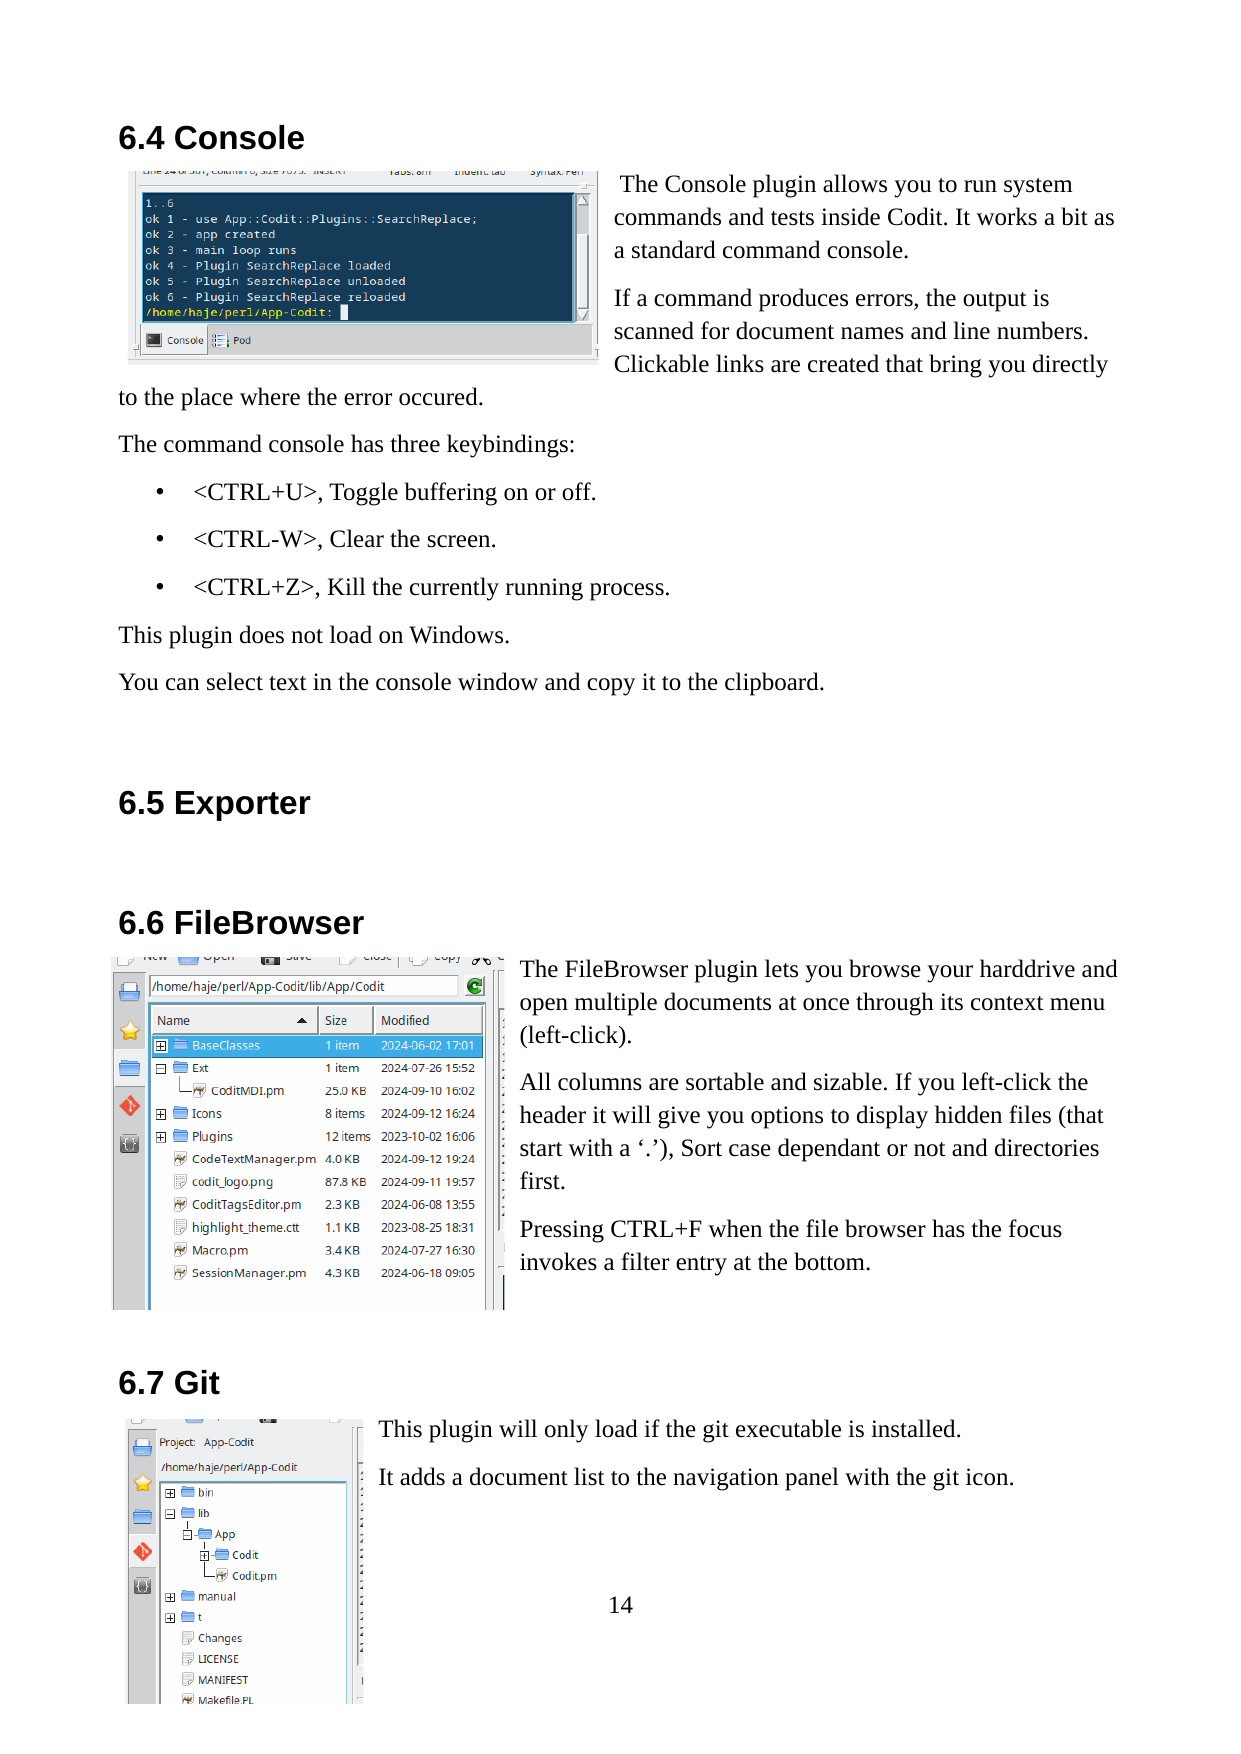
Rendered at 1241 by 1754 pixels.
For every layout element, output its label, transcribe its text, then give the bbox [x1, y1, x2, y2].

list <CTRL+Z>, Kill the currently running process. [156, 572, 1122, 601]
text All columns are sortable and sizable. If you left-click the header it will give you options to display hidden files (that start with a ‘.’), Sort case dependant or not and directories first. [519, 1067, 1122, 1195]
subtitle 6.4 Console [118, 118, 1122, 157]
text The Console plugin allows you to run system commands and tests inside Codit. It works a bit as a standard command console. [113, 157, 1122, 379]
text If a command produces errors, the output is scanned for document names and line numbers. Clickable links are created that bring you directly to the place where the error occured. [118, 283, 1122, 411]
picture [125, 1419, 364, 1704]
text Pressing CTRL+F when the file browser has the focus invokes a filter entry at the bottom. [519, 1214, 1122, 1276]
picture [111, 957, 505, 1310]
text This plugin does not load on Windows. [118, 620, 1122, 648]
picture [127, 171, 599, 365]
text You can select text in the console window and copy it to the clipboard. [118, 667, 1122, 696]
text This plugin will only load if the git executable is installed. [111, 1404, 1122, 1718]
subtitle 6.6 FileBrowser [118, 903, 1122, 941]
list <CTRL+U>, Toggle buffering on or off. [156, 477, 1122, 506]
text The command console has three keybindings: [118, 429, 1122, 458]
text The FileBrowser plugin lets you browse your harddrive and open multiple documents at once through its context menu (left-click). [96, 942, 1122, 1324]
subtitle 6.7 Git [118, 1363, 1122, 1402]
subtitle 6.5 Exporter [118, 783, 1122, 822]
list <CTRL-W>, Clear the screen. [156, 524, 1122, 553]
text It adds a document list to the navigation panel with the git icon. [378, 1462, 1122, 1490]
